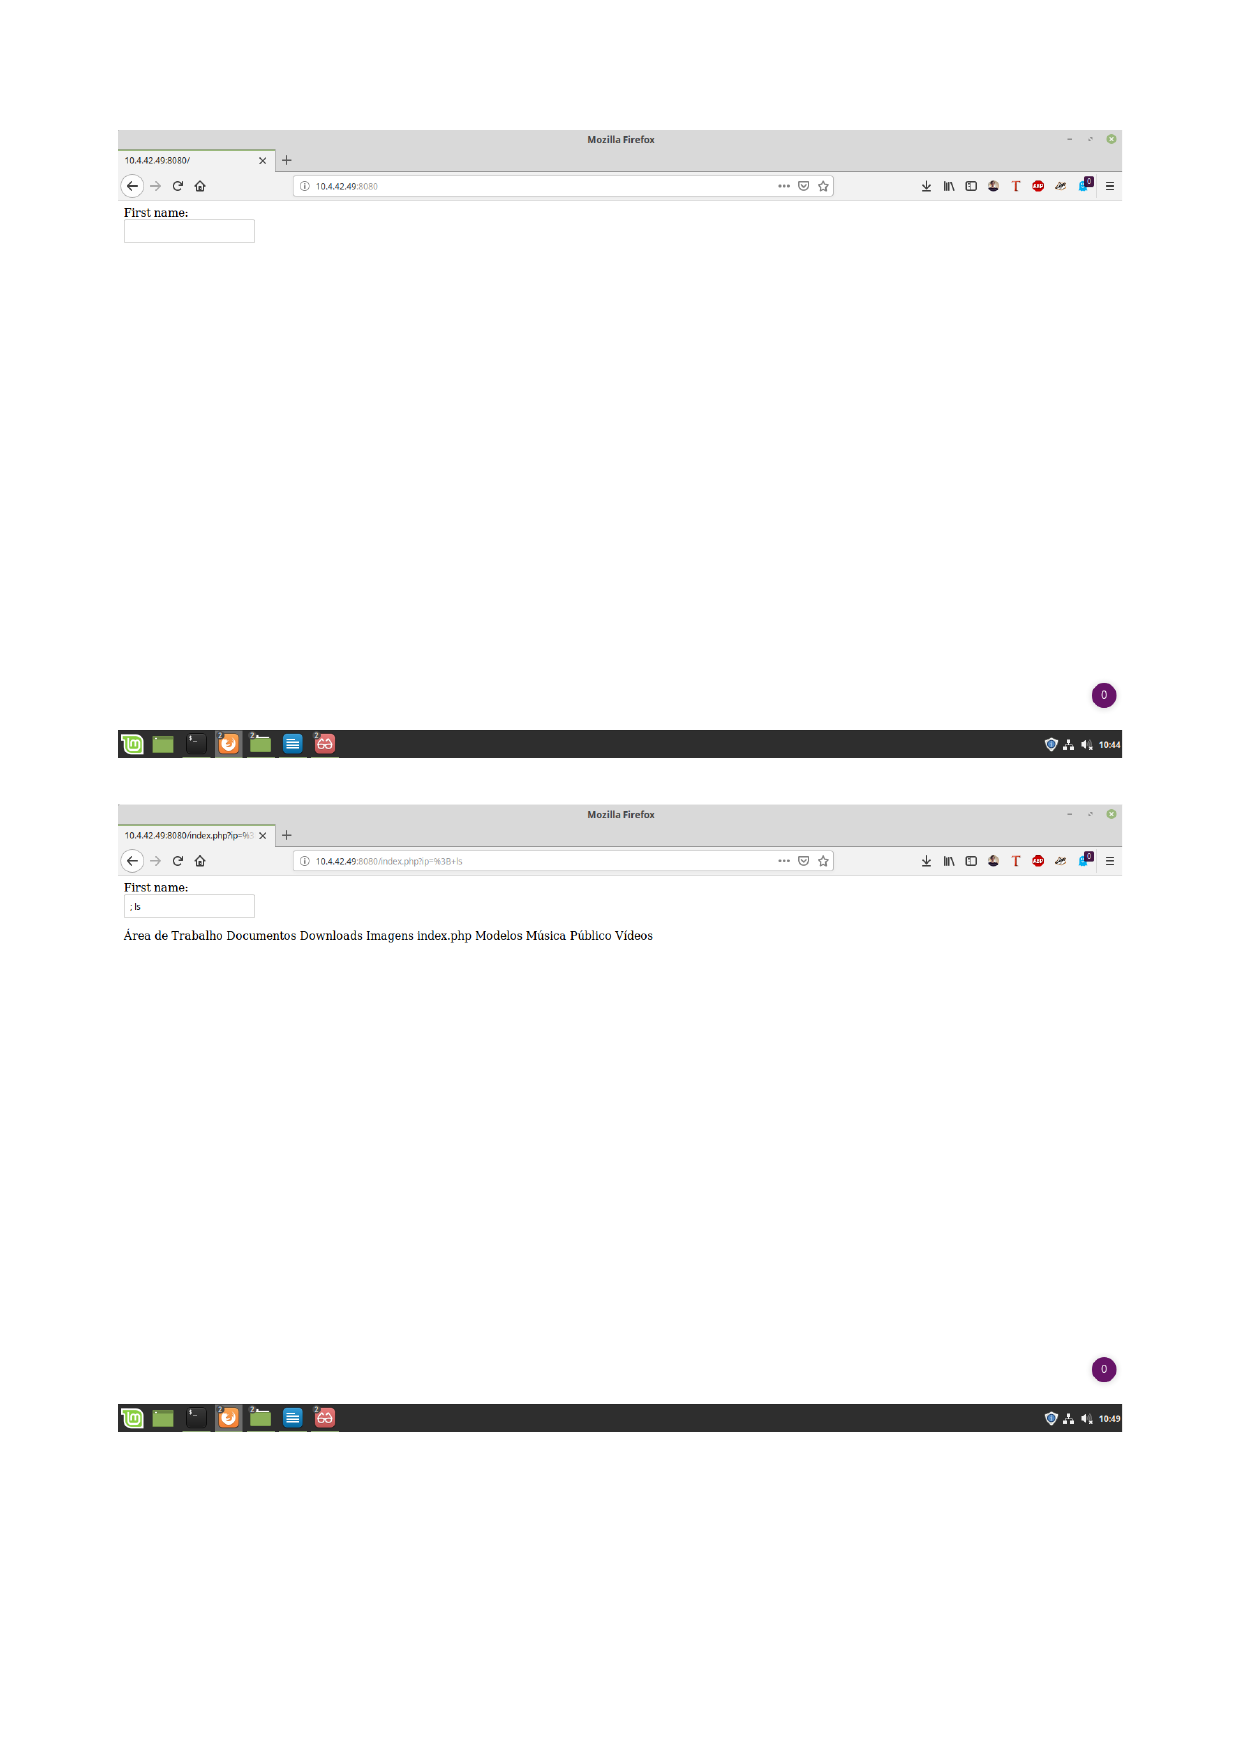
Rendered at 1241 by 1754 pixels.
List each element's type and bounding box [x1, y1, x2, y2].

picture [118, 804, 1123, 1432]
picture [118, 130, 1123, 758]
